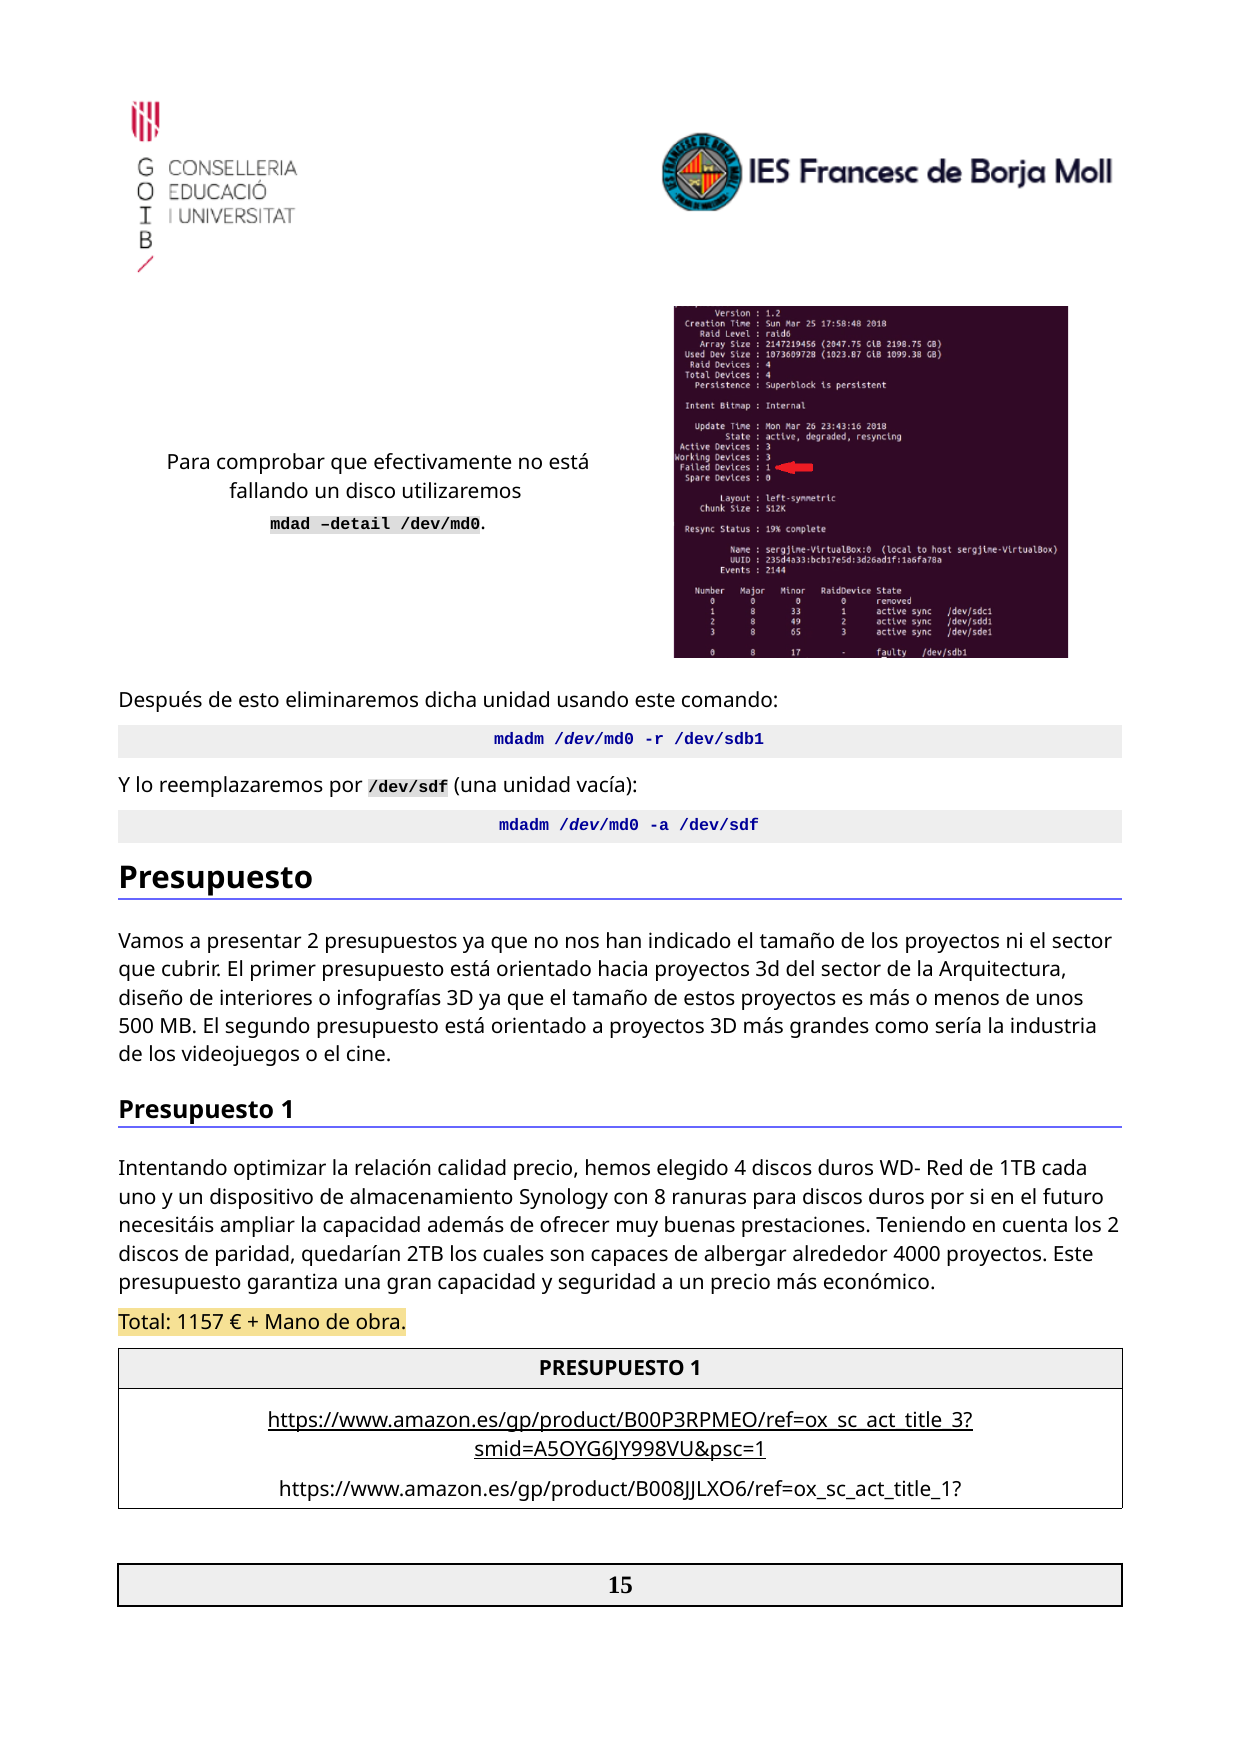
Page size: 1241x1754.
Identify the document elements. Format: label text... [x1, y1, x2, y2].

text Y lo reemplazaremos por /dev/sdf (una unidad vacía): [118, 770, 1122, 798]
table_header [118, 1128, 1122, 1153]
table_cell [620, 301, 1122, 657]
table_header PRESUPUESTO 1 [119, 1349, 1122, 1388]
table_cell [620, 658, 1122, 685]
text Vamos a presentar 2 presupuestos ya que no nos han indicado el tamaño de los proyectos ni el sector que cubrir. El primer presupuesto está orientado hacia proyectos 3d del sector de la Arquitectura, diseño de interiores o infografías 3D ya que el tamaño de estos proyectos es más o menos de unos 500 MB. El segundo presupuesto está orientado a proyectos 3D más grandes como sería la industria de los videojuegos o el cine. [118, 926, 1122, 1068]
subtitle Presupuesto [118, 855, 1122, 898]
text Después de esto eliminaremos dicha unidad usando este comando: [118, 685, 1122, 713]
table_header [118, 900, 1122, 926]
table_header mdadm /dev/md0 -a /dev/sdf [118, 810, 1122, 843]
picture [118, 91, 380, 281]
table_cell https://www.amazon.es/gp/product/B00P3RPMEO/ref=ox_sc_act_title_3?smid=A5OYG6JY998VU&psc=1 https://www.amazon.es/gp/product/B008JJLXO6/ref=ox_sc_act_title_1? [119, 1389, 1122, 1508]
table_cell Para comprobar que efectivamente no está fallando un disco utilizaremos mdad –detail /dev/md0. [118, 301, 620, 685]
subtitle Presupuesto 1 [118, 1092, 1122, 1126]
picture [673, 306, 1069, 658]
text Total: 1157 € + Mano de obra. [118, 1307, 1122, 1336]
table_header mdadm /dev/md0 -r /dev/sdb1 [118, 725, 1122, 758]
picture [637, 107, 1128, 257]
text Intentando optimizar la relación calidad precio, hemos elegido 4 discos duros WD- Red de 1TB cada uno y un dispositivo de almacenamiento Synology con 8 ranuras para discos duros por si en el futuro necesitáis ampliar la capacidad además de ofrecer muy buenas prestaciones. Teniendo en cuenta los 2 discos de paridad, quedarían 2TB los cuales son capaces de albergar alrededor 4000 proyectos. Este presupuesto garantiza una gran capacidad y seguridad a un precio más económico. [118, 1153, 1122, 1296]
